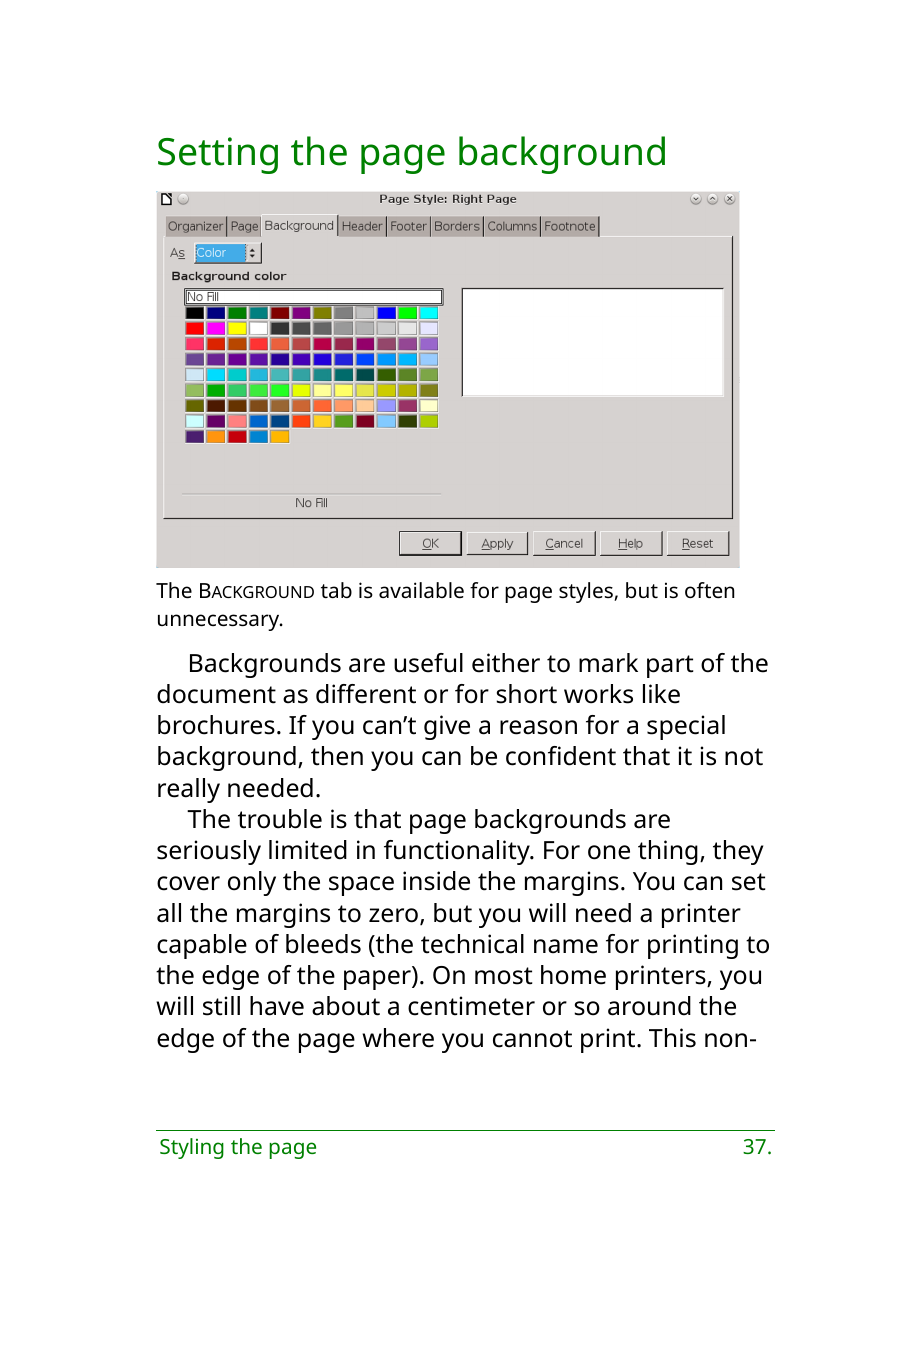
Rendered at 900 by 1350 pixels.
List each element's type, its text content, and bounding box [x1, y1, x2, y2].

subtitle Setting the page background [156, 125, 775, 176]
text Backgrounds are useful either to mark part of the document as different or for short works like brochures. If you can’t give a reason for a special background, then you can be confident that it is not really needed. [156, 647, 775, 803]
text The trouble is that page backgrounds are seriously limited in functionality. For one thing, they cover only the space inside the margins. You can set all the margins to zero, but you will need a printer capable of bleeds (the technical name for printing to the edge of the paper). On most home printers, you will still have about a centimeter or so around the edge of the page where you cannot print. This non- [156, 803, 775, 1053]
table_header [156, 192, 775, 569]
picture [156, 191, 740, 568]
table_cell The Background tab is available for page styles, but is often unnecessary. [156, 569, 775, 631]
